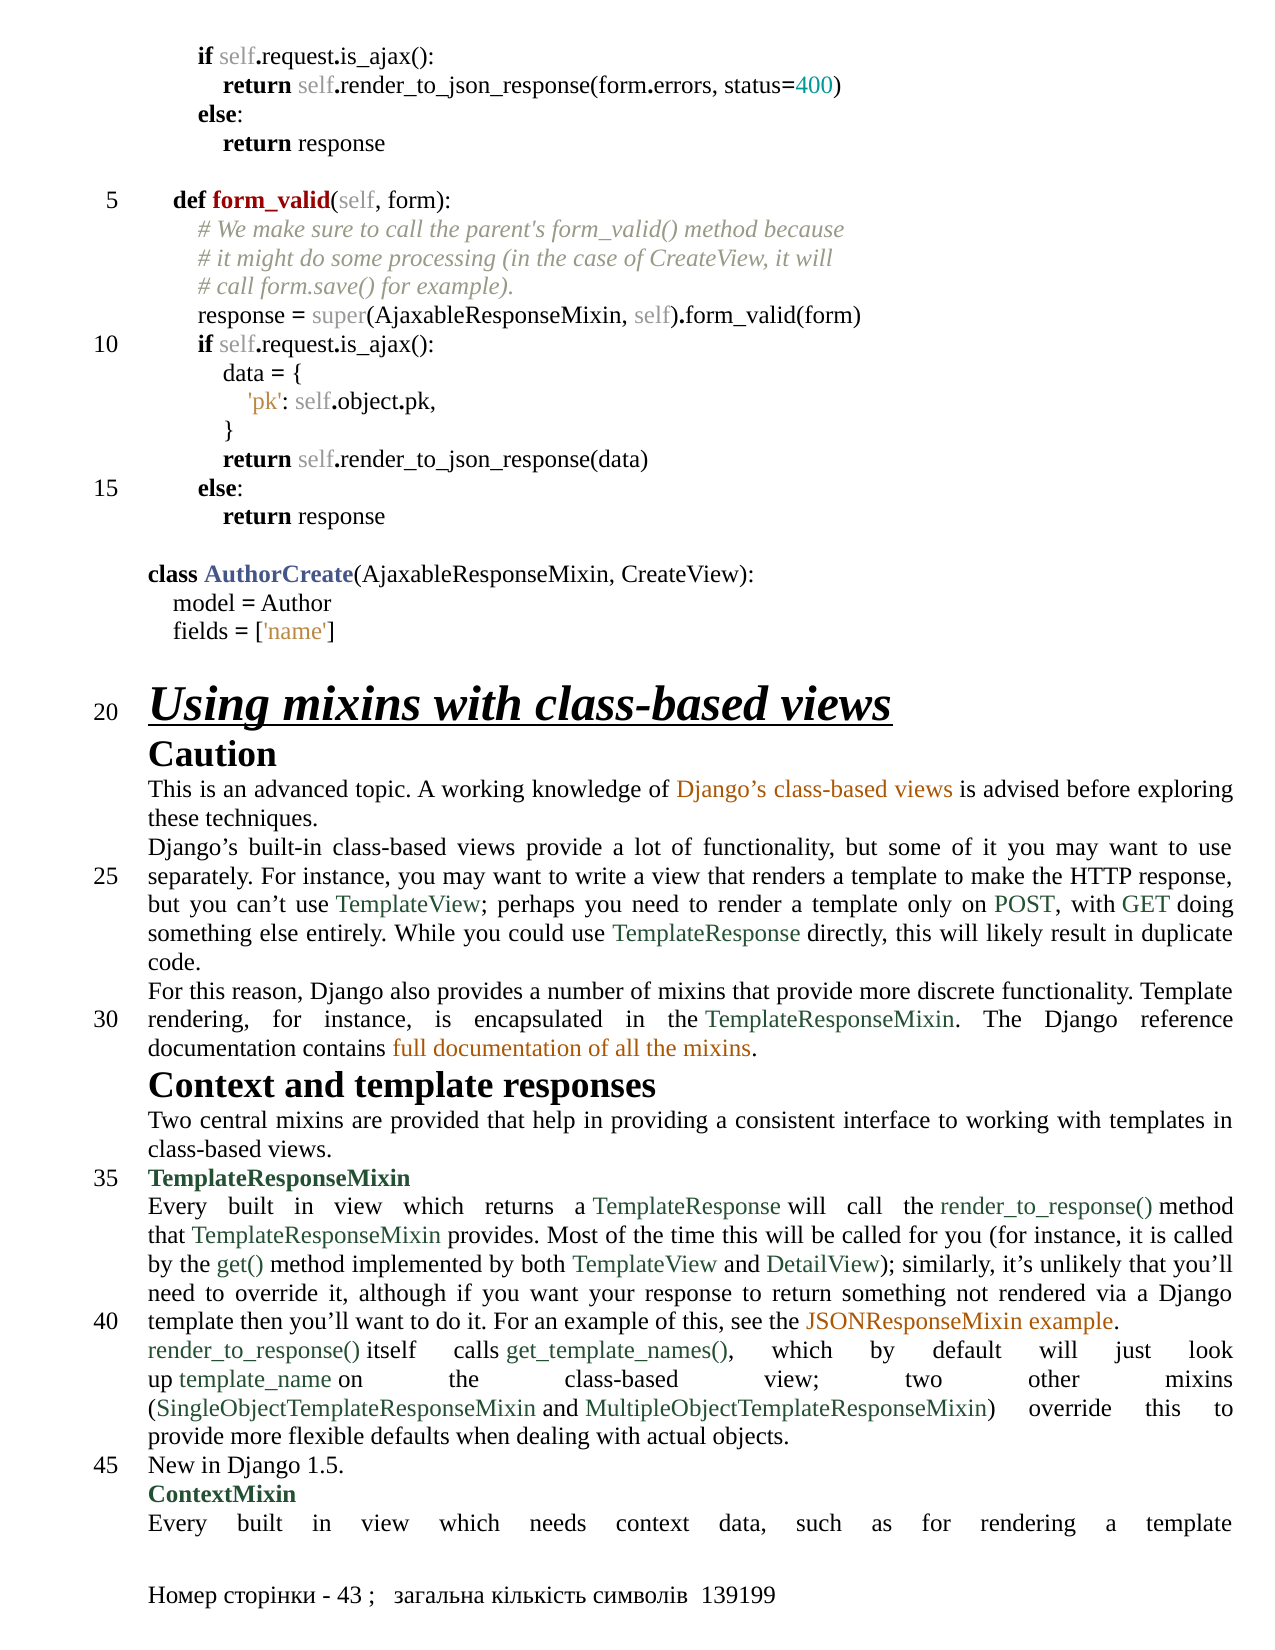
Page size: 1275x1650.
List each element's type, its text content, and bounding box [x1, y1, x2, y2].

text return response [148, 128, 1234, 156]
text else: [148, 99, 1234, 128]
text Two central mixins are provided that help in providing a consistent interface to working with templates in class-based views. [148, 1105, 1234, 1163]
text Every built in view which returns a TemplateResponse will call the render_to_response() method that TemplateResponseMixin provides. Most of the time this will be called for you (for instance, it is called by the get() method implemented by both TemplateView and DetailView); similarly, it’s unlikely that you’ll need to override it, although if you want your response to return something not rendered via a Django template then you’ll want to do it. For an example of this, see the JSONResponseMixin example. [148, 1191, 1234, 1335]
text This is an advanced topic. A working knowledge of Django’s class-based views is advised before exploring these techniques. [148, 774, 1234, 832]
text Every built in view which needs context data, such as for rendering a template [148, 1508, 1234, 1536]
subtitle Caution [148, 731, 1234, 774]
text if self.request.is_ajax(): [148, 329, 1234, 358]
text def form_valid(self, form): [148, 185, 1234, 214]
text New in Django 1.5. [148, 1450, 1234, 1479]
text ContextMixin [148, 1479, 1234, 1508]
text Django’s built-in class-based views provide a lot of functionality, but some of it you may want to use separately. For instance, you may want to write a view that renders a template to make the HTTP response, but you can’t use TemplateView; perhaps you need to render a template only on POST, with GET doing something else entirely. While you could use TemplateResponse directly, this will likely result in duplicate code. [148, 832, 1234, 976]
text class AuthorCreate(AjaxableResponseMixin, CreateView): [148, 559, 1234, 588]
text model = Author [148, 588, 1234, 616]
text TemplateResponseMixin [148, 1163, 1234, 1191]
subtitle Context and template responses [148, 1062, 1234, 1105]
text # it might do some processing (in the case of CreateView, it will [148, 243, 1234, 271]
text response = super(AjaxableResponseMixin, self).form_valid(form) [148, 300, 1234, 329]
text if self.request.is_ajax(): [148, 41, 1234, 70]
text return self.render_to_json_response(form.errors, status=400) [148, 70, 1234, 99]
text # We make sure to call the parent's form_valid() method because [148, 214, 1234, 243]
text For this reason, Django also provides a number of mixins that provide more discrete functionality. Template rendering, for instance, is encapsulated in the TemplateResponseMixin. The Django reference documentation contains full documentation of all the mixins. [148, 976, 1234, 1062]
subtitle Using mixins with class-based views [148, 674, 1234, 731]
text return response [148, 501, 1234, 530]
text else: [148, 473, 1234, 501]
text data = { [148, 358, 1234, 386]
text 'pk': self.object.pk, [148, 386, 1234, 415]
text render_to_response() itself calls get_template_names(), which by default will just look up template_name on the class-based view; two other mixins (SingleObjectTemplateResponseMixin and MultipleObjectTemplateResponseMixin) override this to provide more flexible defaults when dealing with actual objects. [148, 1335, 1234, 1450]
text # call form.save() for example). [148, 271, 1234, 300]
text } [148, 415, 1234, 444]
text fields = ['name'] [148, 616, 1234, 645]
text return self.render_to_json_response(data) [148, 444, 1234, 473]
